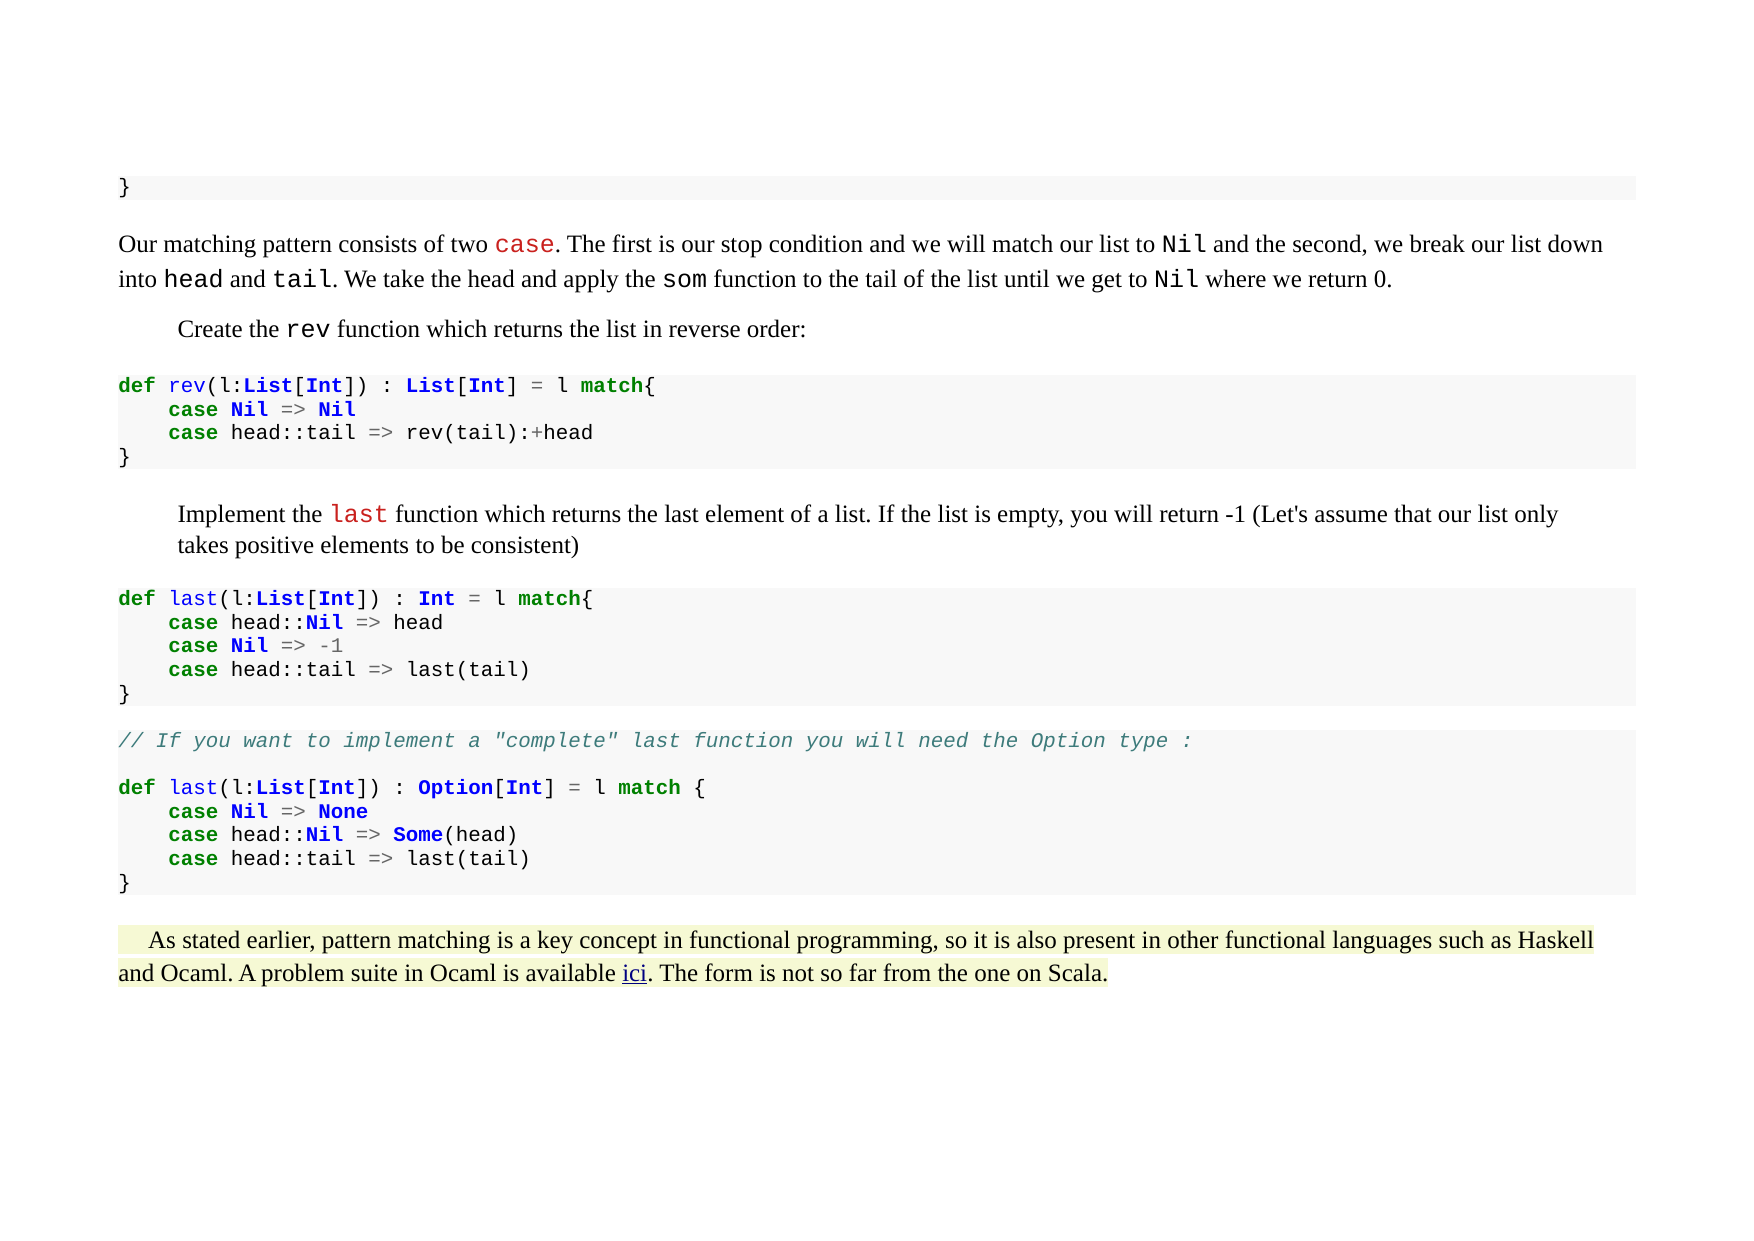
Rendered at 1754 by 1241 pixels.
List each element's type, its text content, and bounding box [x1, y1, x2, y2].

text case head::tail => rev(tail):+head [118, 422, 1636, 446]
text Implement the last function which returns the last element of a list. If the list is empty, you will return -1 (Let's assume that our list only takes positive elements to be consistent) [177, 499, 1577, 558]
text Create the rev function which returns the list in reverse order: [177, 314, 1577, 345]
text def rev(l:List[Int]) : List[Int] = l match{ [118, 375, 1636, 398]
text As stated earlier, pattern matching is a key concept in functional programming, so it is also present in other functional languages such as Haskell and Ocaml. A problem suite in Ocaml is available ici. The form is not so far from the one on Scala. [118, 925, 1636, 987]
text } [118, 872, 1636, 895]
text case head::Nil => Some(head) [118, 824, 1636, 848]
text def last(l:List[Int]) : Int = l match{ [118, 588, 1636, 612]
text case head::tail => last(tail) [118, 848, 1636, 872]
text // If you want to implement a "complete" last function you will need the Option type : [118, 730, 1636, 753]
text case Nil => Nil [118, 398, 1636, 422]
text } [118, 176, 1636, 200]
text case head::tail => last(tail) [118, 659, 1636, 683]
text Our matching pattern consists of two case. The first is our stop condition and we will match our list to Nil and the second, we break our list down into head and tail. We take the head and apply the som function to the tail of the list until we get to Nil where we return 0. [118, 229, 1636, 295]
text case Nil => -1 [118, 635, 1636, 659]
text } [118, 683, 1636, 706]
text def last(l:List[Int]) : Option[Int] = l match { [118, 777, 1636, 801]
text } [118, 446, 1636, 469]
text case head::Nil => head [118, 612, 1636, 635]
text case Nil => None [118, 801, 1636, 824]
